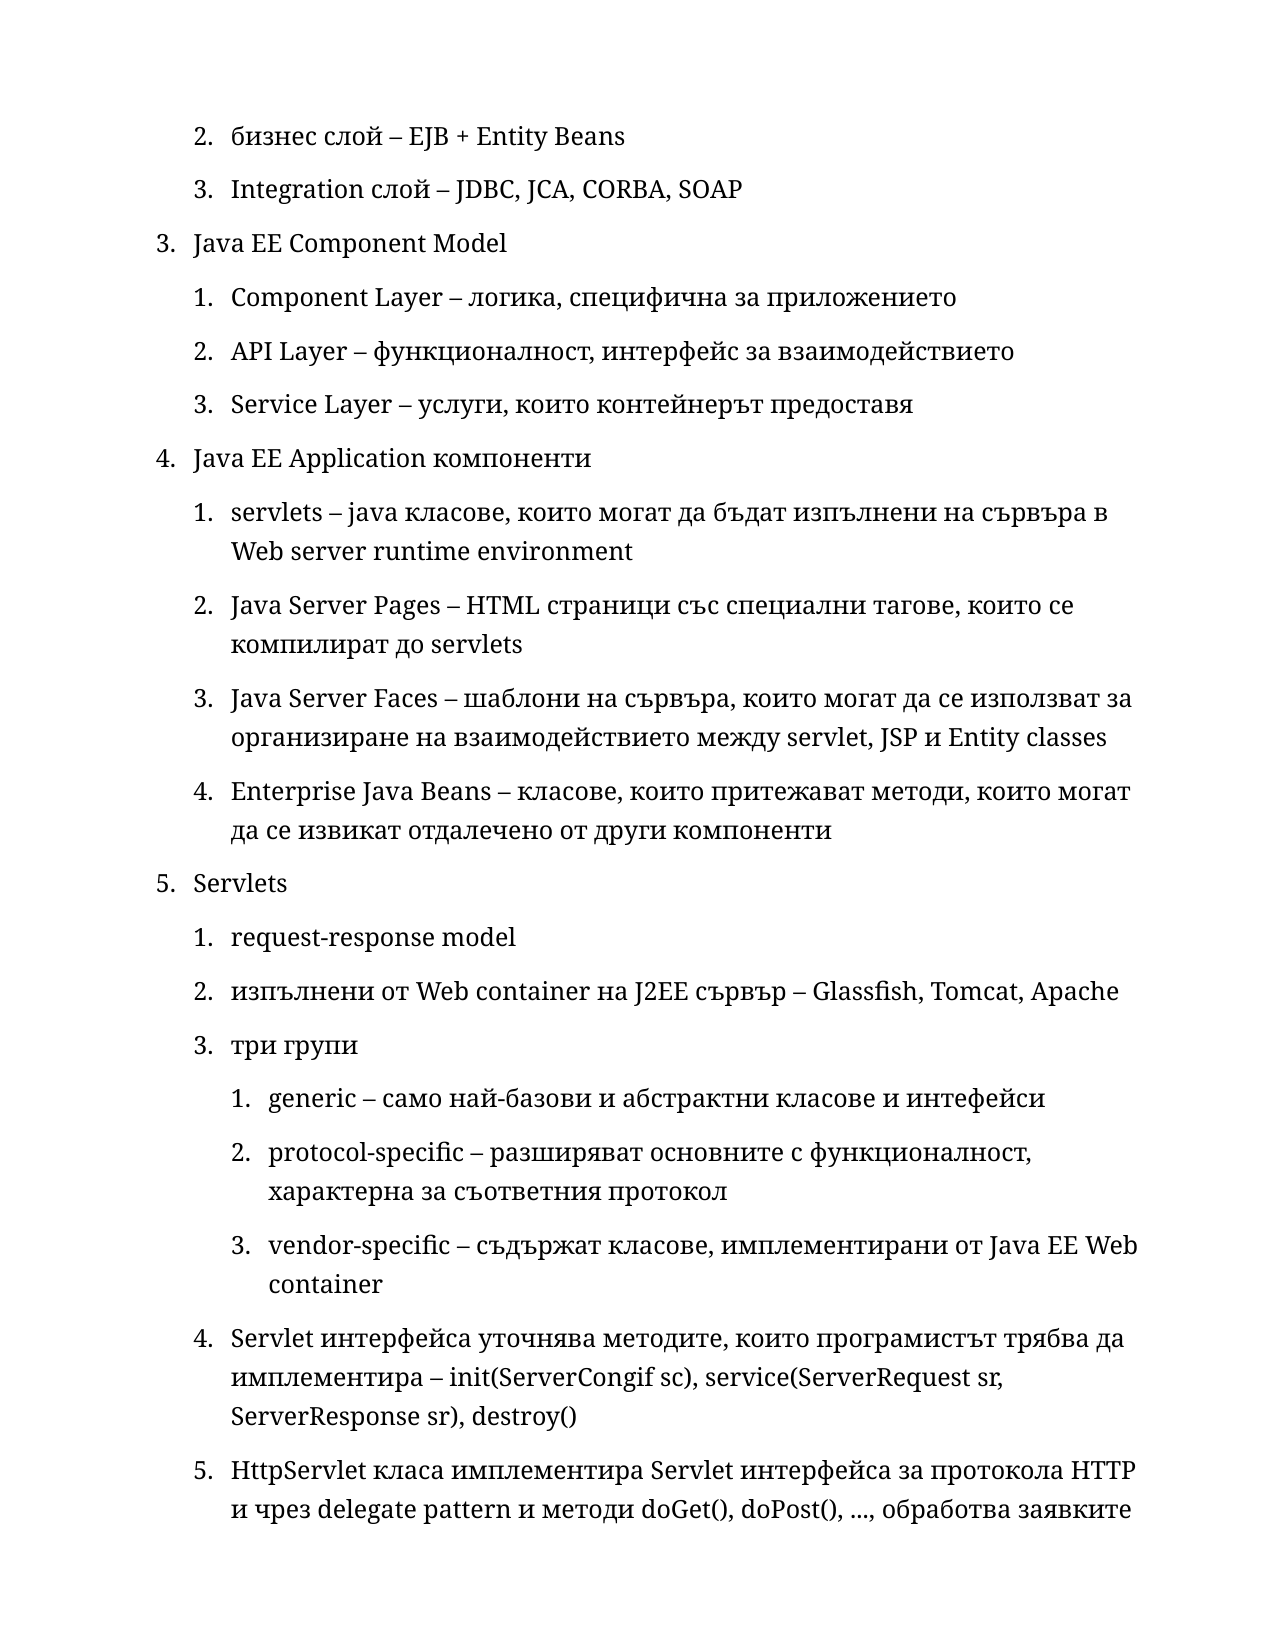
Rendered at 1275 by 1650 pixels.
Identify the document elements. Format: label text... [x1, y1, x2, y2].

list Service Layer – услуги, които контейнерът предоставя [193, 387, 1157, 421]
list HttpServlet класа имплементира Servlet интерфейса за протокола HTTP и чрез delegate pattern и методи doGet(), doPost(), ..., обработва заявките [193, 1453, 1157, 1526]
list Java EE Component Model [156, 226, 1157, 260]
list Component Layer – логика, специфична за приложението [193, 279, 1157, 313]
list API Layer – функционалност, интерфейс за взаимодействието [193, 333, 1157, 367]
list Servlet интерфейса уточнява методите, които програмистът трябва да имплементира – init(ServerCongif sc), service(ServerRequest sr, ServerResponse sr), destroy() [193, 1321, 1157, 1433]
list generic – само най-базови и абстрактни класове и интефейси [231, 1081, 1157, 1115]
list три групи [193, 1027, 1157, 1061]
list request-response model [193, 920, 1157, 954]
list servlets – java класове, които могат да бъдат изпълнени на сървъра в Web server runtime environment [193, 494, 1157, 568]
list Java EE Application компоненти [156, 441, 1157, 475]
list Java Server Faces – шаблони на сървъра, които могат да се използват за организиране на взаимодействието между servlet, JSP и Entity classes [193, 680, 1157, 753]
list Servlets [156, 866, 1157, 900]
list Integration слой – JDBC, JCA, CORBA, SOAP [193, 172, 1157, 206]
list protocol-specific – разширяват основните с функционалност, характерна за съответния протокол [231, 1135, 1157, 1208]
list Java Server Pages – HTML страници със специални тагове, които се компилират до servlets [193, 587, 1157, 661]
list изпълнени от Web container на J2EE сървър – Glassfish, Tomcat, Apache [193, 973, 1157, 1008]
list бизнес слой – EJB + Entity Beans [193, 118, 1157, 152]
list Enterprise Java Beans – класове, които притежават методи, които могат да се извикат отдалечено от други компоненти [193, 773, 1157, 846]
list vendor-specific – съдържат класове, имплементирани от Java EE Web container [231, 1228, 1157, 1301]
